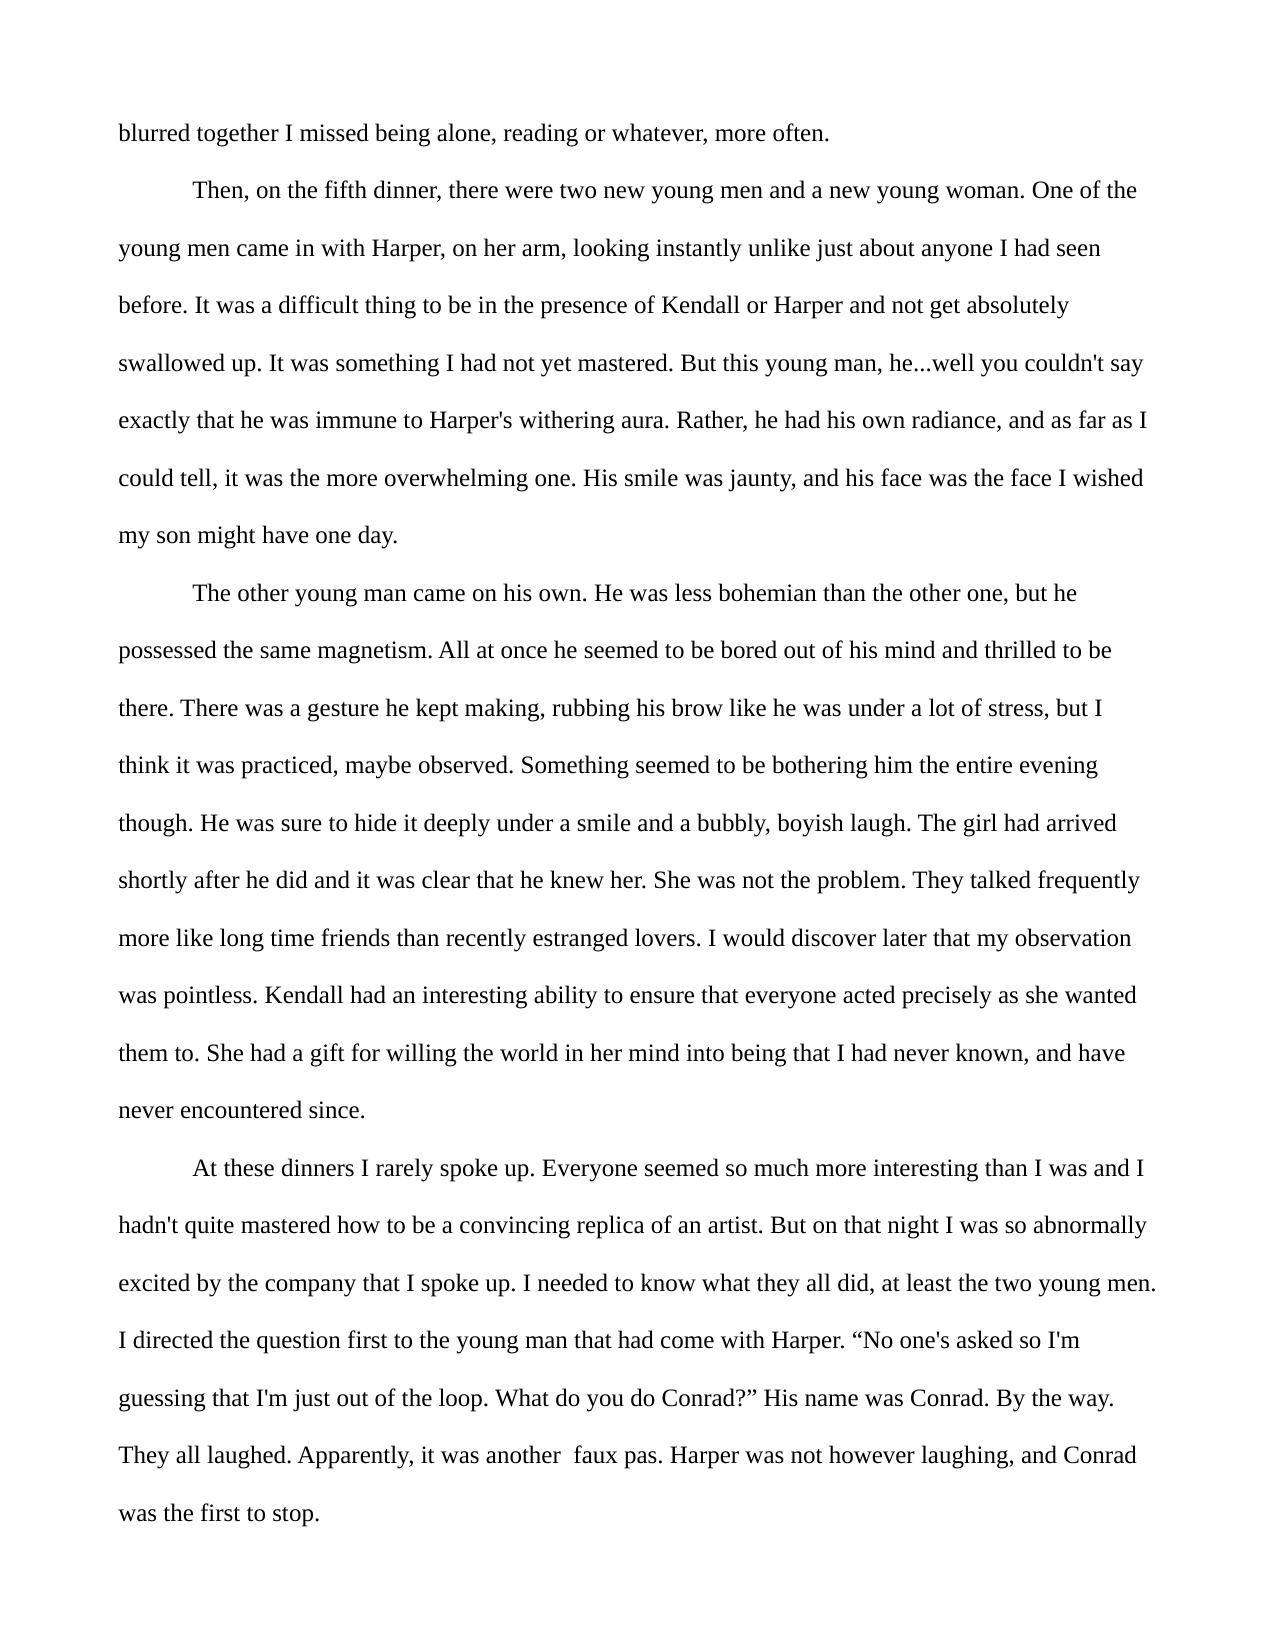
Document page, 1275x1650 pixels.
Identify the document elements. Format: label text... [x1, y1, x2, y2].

text blurred together I missed being alone, reading or whatever, more often. [118, 118, 1157, 147]
text At these dinners I rarely spoke up. Everyone seemed so much more interesting than I was and I hadn't quite mastered how to be a convincing replica of an artist. But on that night I was so abnormally excited by the company that I spoke up. I needed to know what they all did, at least the two young men. I directed the question first to the young man that had come with Harper. “No one's asked so I'm guessing that I'm just out of the loop. What do you do Conrad?” His name was Conrad. By the way. They all laughed. Apparently, it was another faux pas. Harper was not however laughing, and Conrad was the first to stop. [118, 1153, 1157, 1527]
text Then, on the fifth dinner, there were two new young men and a new young woman. One of the young men came in with Harper, on her arm, looking instantly unlike just about anyone I had seen before. It was a difficult thing to be in the presence of Kendall or Harper and not get absolutely swallowed up. It was something I had not yet mastered. But this young man, he...well you couldn't say exactly that he was immune to Harper's withering aura. Rather, he had his own radiance, and as far as I could tell, it was the more overwhelming one. His smile was jaunty, and his face was the face I wished my son might have one day. [118, 176, 1157, 549]
text The other young man came on his own. He was less bohemian than the other one, but he possessed the same magnetism. All at once he seemed to be bored out of his mind and thrilled to be there. There was a gesture he kept making, rubbing his brow like he was under a lot of stress, but I think it was practiced, maybe observed. Something seemed to be bothering him the entire evening though. He was sure to hide it deeply under a smile and a bubbly, boyish laugh. The girl had arrived shortly after he did and it was clear that he knew her. She was not the problem. They talked frequently more like long time friends than recently estranged lovers. I would discover later that my observation was pointless. Kendall had an interesting ability to ensure that everyone acted precisely as she wanted them to. She had a gift for willing the world in her mind into being that I had never known, and have never encountered since. [118, 578, 1157, 1124]
